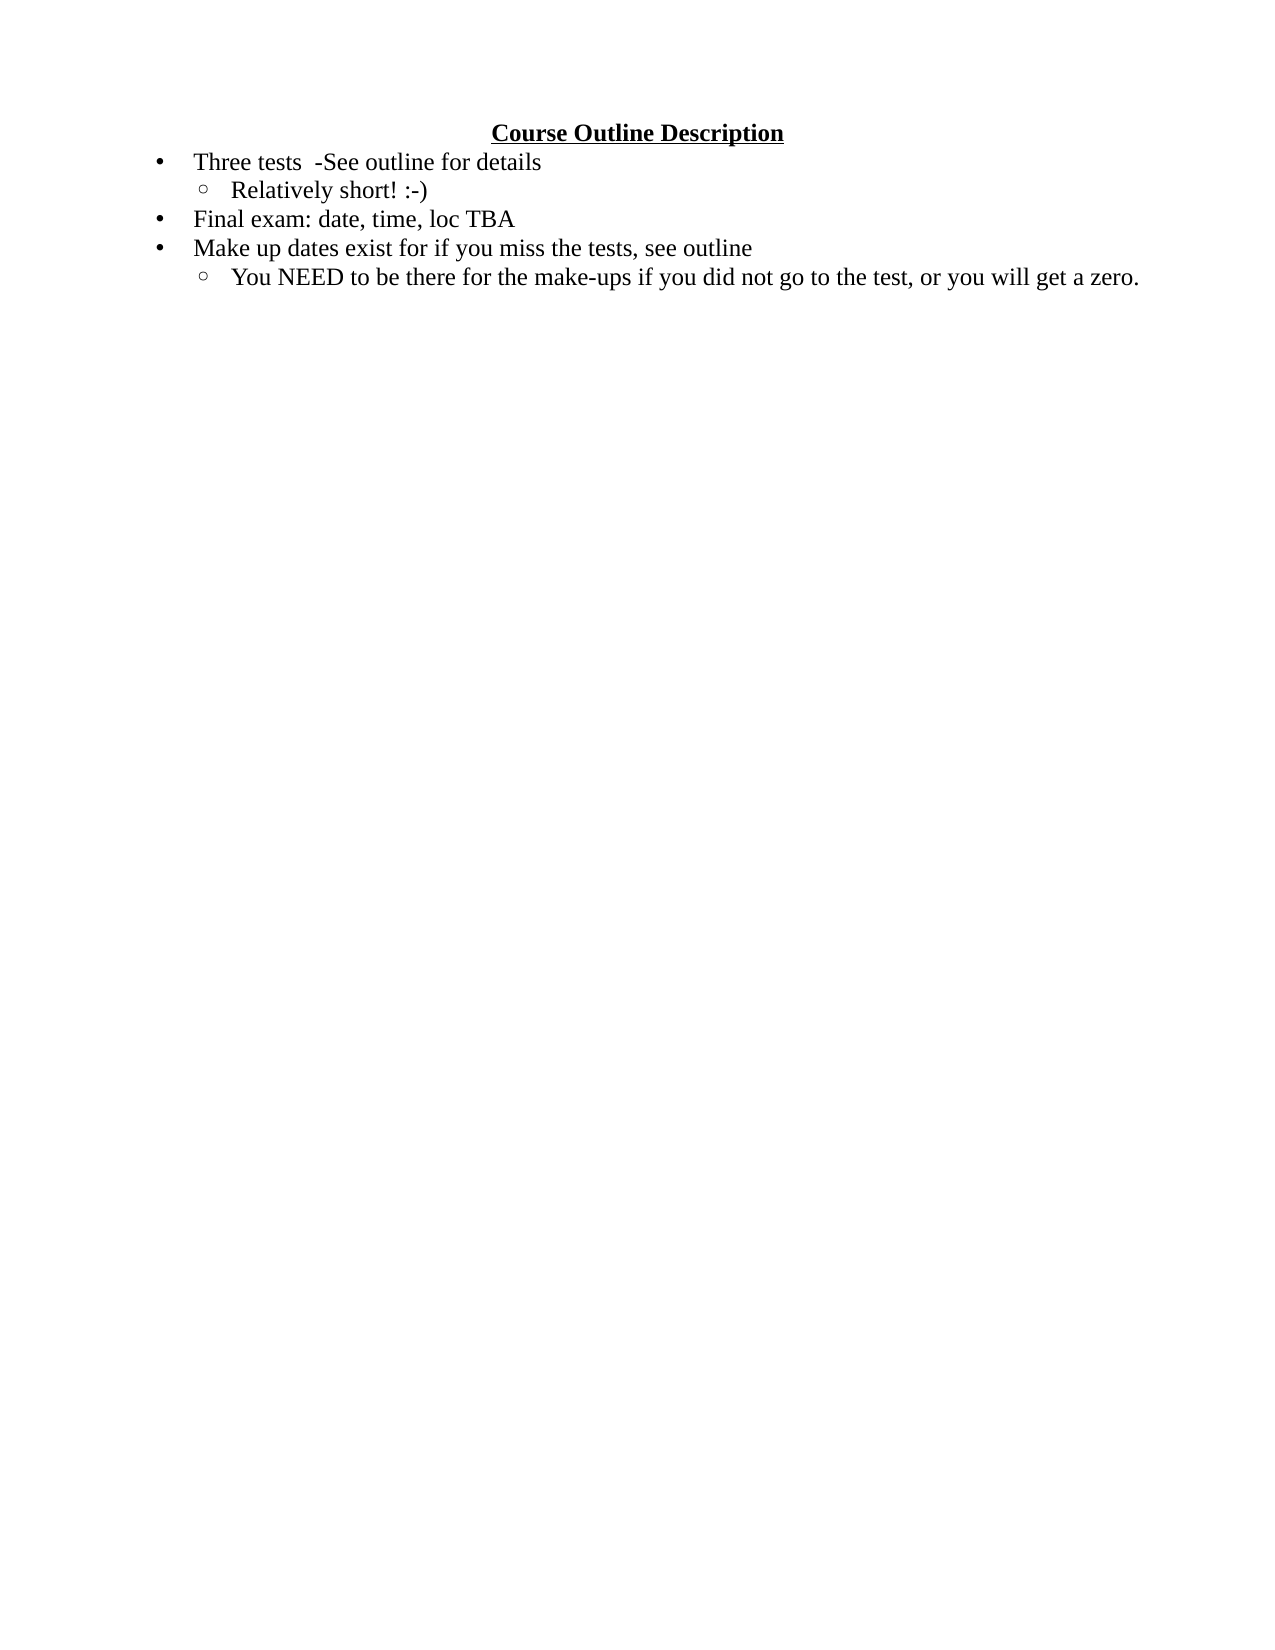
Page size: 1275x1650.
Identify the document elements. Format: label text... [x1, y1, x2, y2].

list Final exam: date, time, loc TBA [156, 204, 1157, 233]
text Course Outline Description [118, 118, 1157, 147]
list You NEED to be there for the make-ups if you did not go to the test, or you will get a zero. [193, 262, 1157, 291]
list Relatively short! :-) [193, 176, 1157, 204]
list Make up dates exist for if you miss the tests, see outline [156, 233, 1157, 262]
list Three tests -See outline for details [156, 147, 1157, 176]
